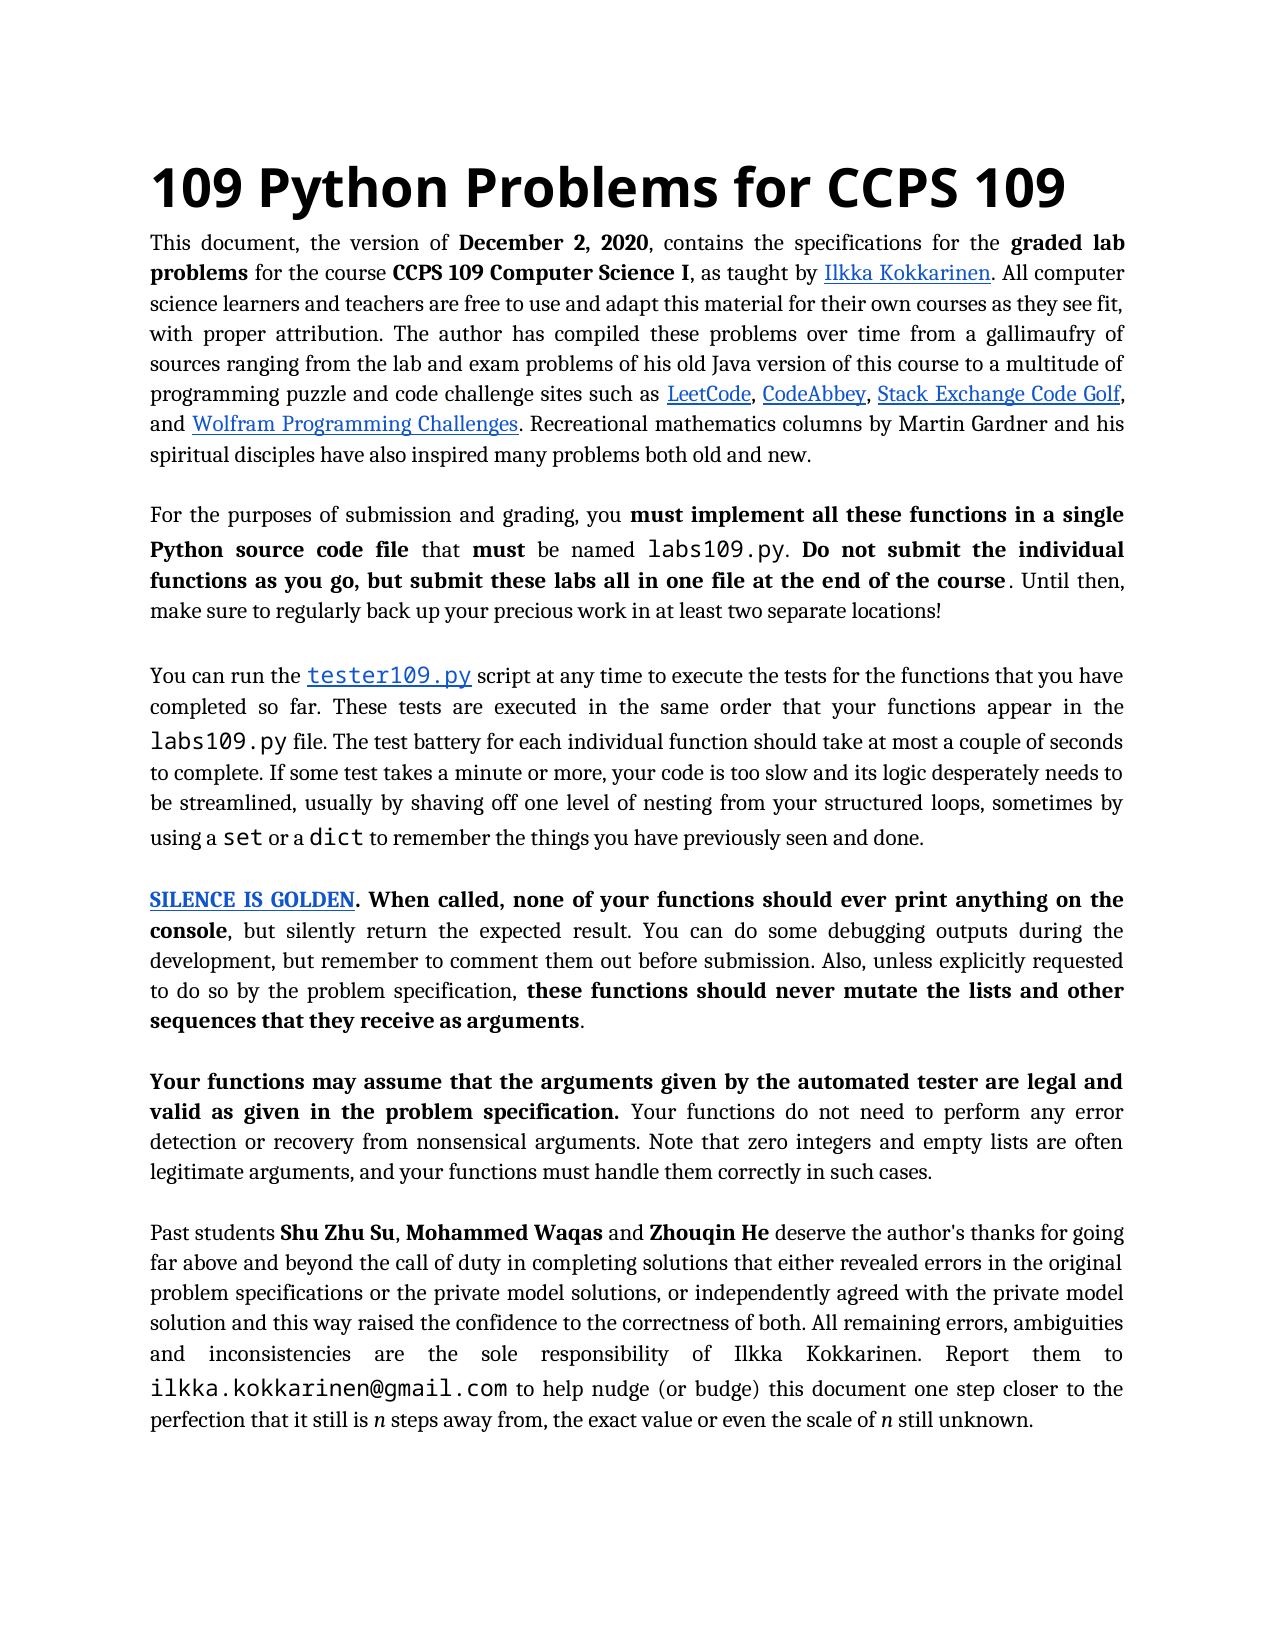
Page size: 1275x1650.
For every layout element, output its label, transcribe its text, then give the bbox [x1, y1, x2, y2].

text Your functions may assume that the arguments given by the automated tester are legal and valid as given in the problem specification. Your functions do not need to perform any error detection or recovery from nonsensical arguments. Note that zero integers and empty lists are often legitimate arguments, and your functions must handle them correctly in such cases. [150, 1068, 1125, 1186]
text You can run the tester109.py script at any time to execute the tests for the functions that you have completed so far. These tests are executed in the same order that your functions appear in the labs109.py file. The test battery for each individual function should take at most a couple of seconds to complete. If some test takes a minute or more, your code is too slow and its logic desperately needs to be streamlined, usually by shaving off one level of nesting from your structured loops, sometimes by using a set or a dict to remember the things you have previously seen and done. [150, 659, 1125, 852]
text SILENCE IS GOLDEN. When called, none of your functions should ever print anything on the console, but silently return the expected result. You can do some debugging outputs during the development, but remember to comment them out before submission. Also, unless explicitly requested to do so by the problem specification, these functions should never mutate the lists and other sequences that they receive as arguments. [150, 887, 1125, 1034]
text For the purposes of submission and grading, you must implement all these functions in a single Python source code file that must be named labs109.py. Do not submit the individual functions as you go, but submit these labs all in one file at the end of the course. Until then, make sure to regularly back up your precious work in at least two separate locations! [150, 502, 1125, 624]
text This document, the version of December 2, 2020, contains the specifications for the graded lab problems for the course CCPS 109 Computer Science I, as taught by Ilkka Kokkarinen. All computer science learners and teachers are free to use and adapt this material for their own courses as they see fit, with proper attribution. The author has compiled these problems over time from a gallimaufry of sources ranging from the lab and exam problems of his old Java version of this course to a multitude of programming puzzle and code challenge sites such as LeetCode, CodeAbbey, Stack Exchange Code Golf, and Wolfram Programming Challenges. Recreational mathematics columns by Martin Gardner and his spiritual disciples have also inspired many problems both old and new. [150, 230, 1125, 468]
title 109 Python Problems for CCPS 109 [150, 150, 1125, 224]
text Past students Shu Zhu Su, Mohammed Waqas and Zhouqin He deserve the author's thanks for going far above and beyond the call of duty in completing solutions that either revealed errors in the original problem specifications or the private model solutions, or independently agreed with the private model solution and this way raised the confidence to the correctness of both. All remaining errors, ambiguities and inconsistencies are the sole responsibility of Ilkka Kokkarinen. Report them to ilkka.kokkarinen@gmail.com to help nudge (or budge) this document one step closer to the perfection that it still is n steps away from, the exact value or even the scale of n still unknown. [150, 1219, 1125, 1433]
